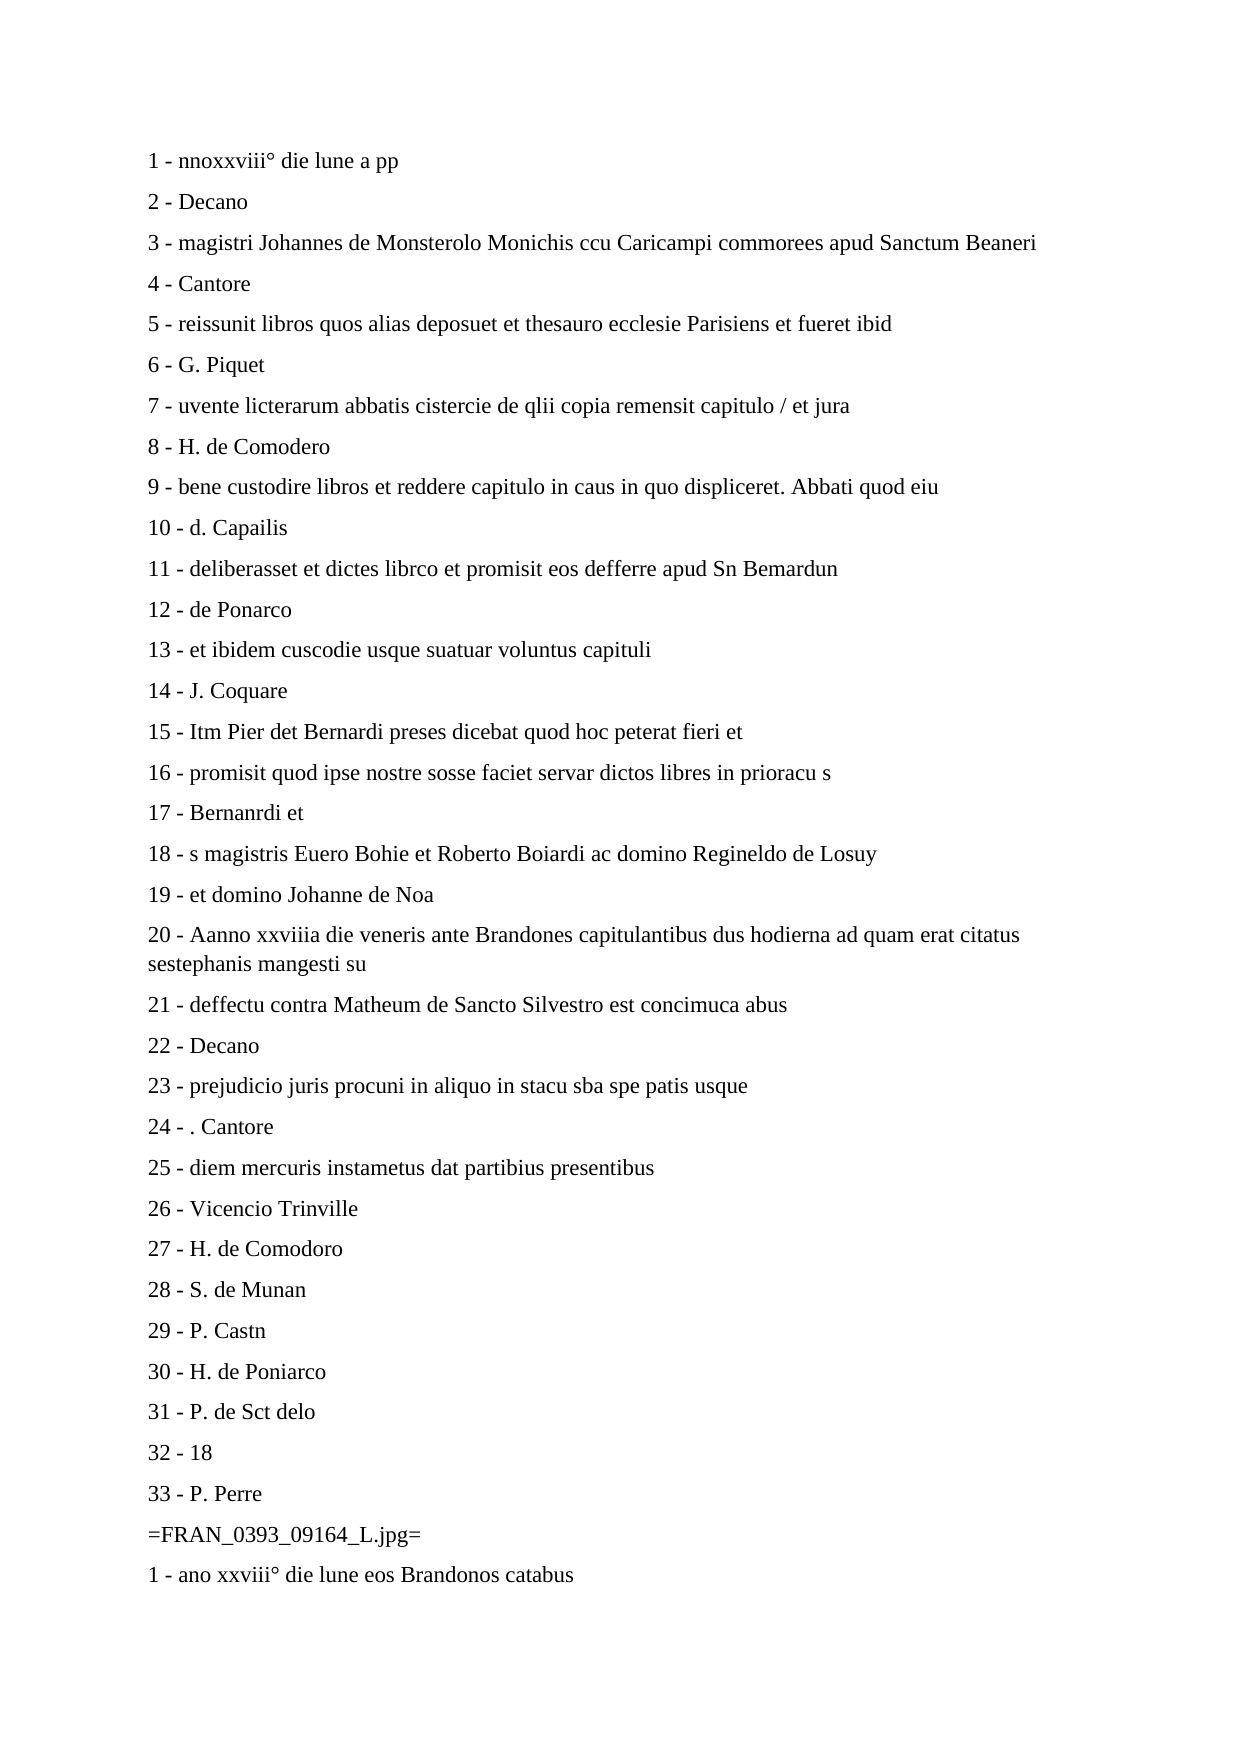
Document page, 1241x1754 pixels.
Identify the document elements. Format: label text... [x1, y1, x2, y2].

text 24 - . Cantore [148, 1113, 1093, 1140]
text 9 - bene custodire libros et reddere capitulo in caus in quo displiceret. Abbati quod eiu [148, 473, 1093, 500]
text 1 - nnoxxviii° die lune a pp [148, 148, 1093, 174]
text 10 - d. Capailis [148, 514, 1093, 541]
text 29 - P. Castn [148, 1317, 1093, 1343]
text 3 - magistri Johannes de Monsterolo Monichis ccu Caricampi commorees apud Sanctum Beaneri [148, 229, 1093, 255]
text 4 - Cantore [148, 270, 1093, 296]
text 8 - H. de Comodero [148, 433, 1093, 459]
text 13 - et ibidem cuscodie usque suatuar voluntus capituli [148, 636, 1093, 663]
text 7 - uvente licterarum abbatis cistercie de qlii copia remensit capitulo / et jura [148, 392, 1093, 418]
text 19 - et domino Johanne de Noa [148, 881, 1093, 907]
text 6 - G. Piquet [148, 351, 1093, 378]
text 16 - promisit quod ipse nostre sosse faciet servar dictos libres in prioracu s [148, 758, 1093, 785]
text 18 - s magistris Euero Bohie et Roberto Boiardi ac domino Regineldo de Losuy [148, 840, 1093, 866]
text 23 - prejudicio juris procuni in aliquo in stacu sba spe patis usque [148, 1073, 1093, 1099]
text 5 - reissunit libros quos alias deposuet et thesauro ecclesie Parisiens et fueret ibid [148, 311, 1093, 337]
text 28 - S. de Munan [148, 1276, 1093, 1303]
text 31 - P. de Sct delo [148, 1398, 1093, 1425]
text 26 - Vicencio Trinville [148, 1195, 1093, 1221]
text 1 - ano xxviii° die lune eos Brandonos catabus [148, 1561, 1093, 1588]
text 33 - P. Perre [148, 1480, 1093, 1506]
text 15 - Itm Pier det Bernardi preses dicebat quod hoc peterat fieri et [148, 718, 1093, 744]
text 11 - deliberasset et dictes librco et promisit eos defferre apud Sn Bemardun [148, 555, 1093, 581]
text =FRAN_0393_09164_L.jpg= [148, 1521, 1093, 1547]
text 2 - Decano [148, 188, 1093, 215]
text 32 - 18 [148, 1439, 1093, 1466]
text 30 - H. de Poniarco [148, 1358, 1093, 1384]
text 25 - diem mercuris instametus dat partibius presentibus [148, 1154, 1093, 1180]
text 14 - J. Coquare [148, 677, 1093, 703]
text 20 - Aanno xxviiia die veneris ante Brandones capitulantibus dus hodierna ad quam erat citatus sestephanis mangesti su [148, 921, 1093, 977]
text 27 - H. de Comodoro [148, 1236, 1093, 1262]
text 22 - Decano [148, 1032, 1093, 1058]
text 21 - deffectu contra Matheum de Sancto Silvestro est concimuca abus [148, 991, 1093, 1017]
text 12 - de Ponarco [148, 596, 1093, 622]
text 17 - Bernanrdi et [148, 799, 1093, 826]
